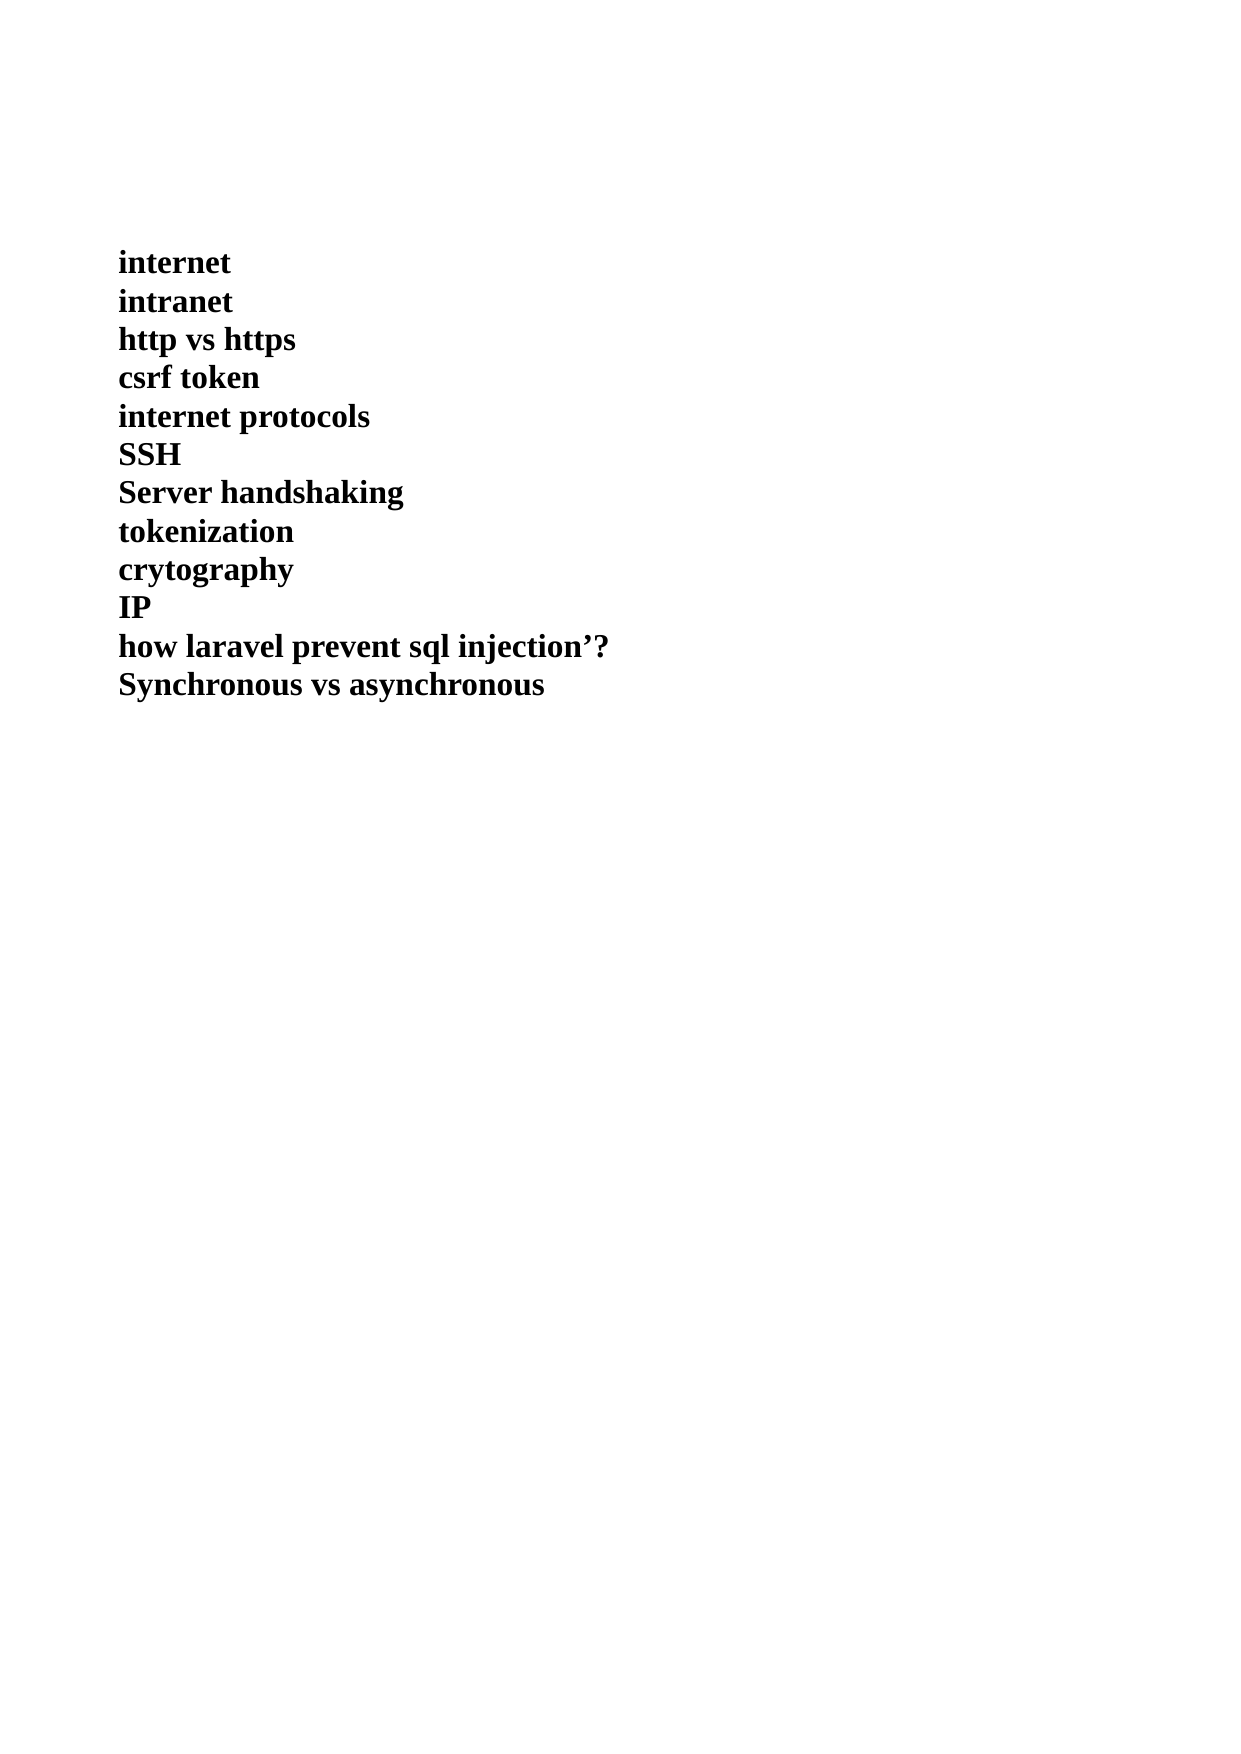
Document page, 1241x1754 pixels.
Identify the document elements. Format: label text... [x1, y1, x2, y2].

text http vs https [118, 319, 1122, 358]
text tokenization [118, 511, 1122, 549]
text Synchronous vs asynchronous [118, 664, 1122, 703]
text crytography [118, 549, 1122, 588]
text SSH [118, 434, 1122, 473]
text intranet [118, 281, 1122, 319]
text internet [118, 243, 1122, 281]
text internet protocols [118, 396, 1122, 434]
text how laravel prevent sql injection’? [118, 626, 1122, 664]
text IP [118, 588, 1122, 626]
text csrf token [118, 358, 1122, 396]
text Server handshaking [118, 473, 1122, 511]
